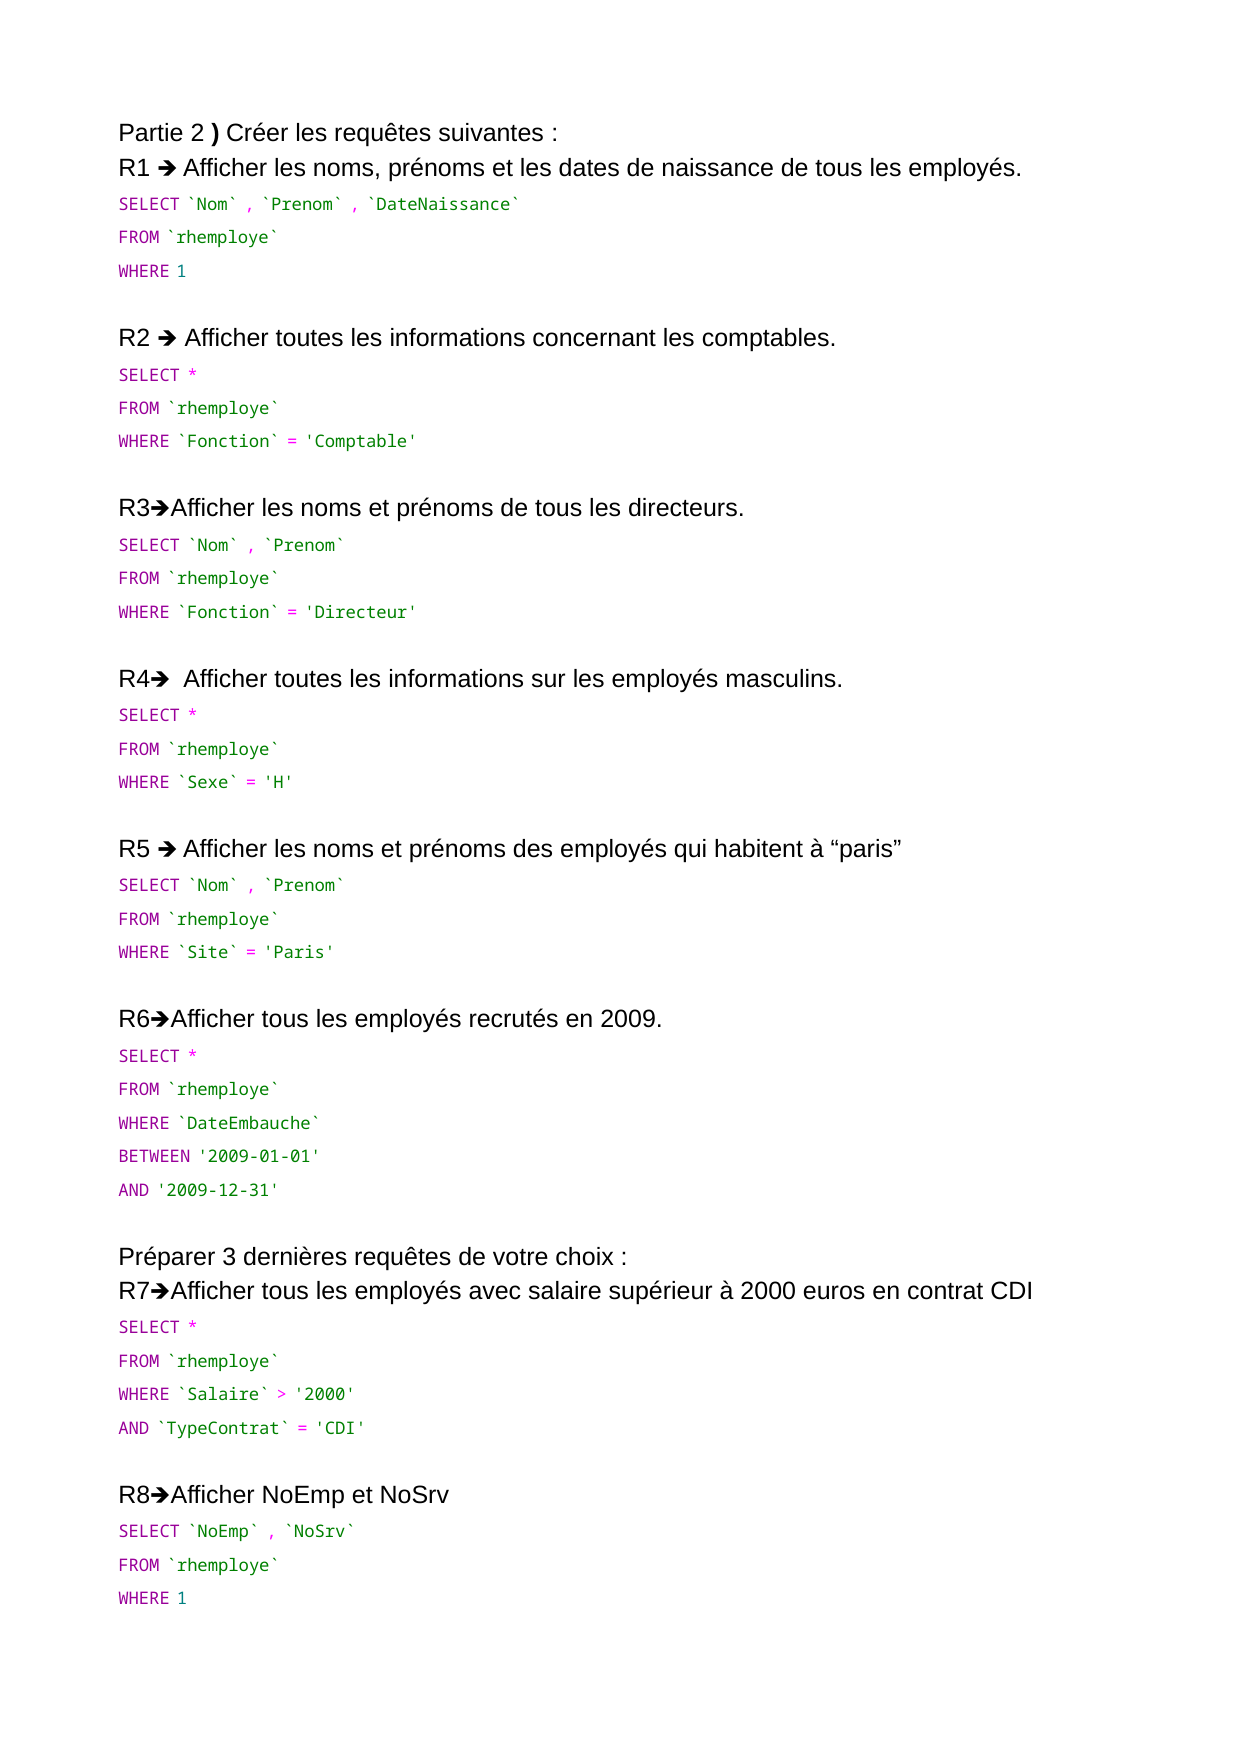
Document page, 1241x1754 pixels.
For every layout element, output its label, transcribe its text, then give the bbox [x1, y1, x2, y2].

text SELECT * FROM `rhemploye` WHERE `Salaire` > '2000' AND `TypeContrat` = 'CDI' [118, 1310, 1122, 1439]
text SELECT * FROM `rhemploye` WHERE `Fonction` = 'Comptable' [118, 357, 1122, 453]
text SELECT * FROM `rhemploye` WHERE `Sexe` = 'H' [118, 698, 1122, 794]
text R4🡺 Afficher toutes les informations sur les employés masculins. [118, 664, 1122, 692]
text R7🡺Afficher tous les employés avec salaire supérieur à 2000 euros en contrat CDI [118, 1276, 1122, 1305]
text SELECT * FROM `rhemploye` WHERE `DateEmbauche` BETWEEN '2009-01-01' AND '2009-12-31' [118, 1039, 1122, 1201]
text R2 🡺 Afficher toutes les informations concernant les comptables. [118, 323, 1122, 352]
text SELECT `Nom` , `Prenom` FROM `rhemploye` WHERE `Fonction` = 'Directeur' [118, 528, 1122, 623]
text SELECT `Nom` , `Prenom` FROM `rhemploye` WHERE `Site` = 'Paris' [118, 868, 1122, 964]
text Préparer 3 dernières requêtes de votre choix : [118, 1241, 1122, 1270]
text R5 🡺 Afficher les noms et prénoms des employés qui habitent à “paris” [118, 834, 1122, 863]
text R6🡺Afficher tous les employés recrutés en 2009. [118, 1004, 1122, 1033]
text R1 🡺 Afficher les noms, prénoms et les dates de naissance de tous les employés. [118, 153, 1122, 181]
text R3🡺Afficher les noms et prénoms de tous les directeurs. [118, 493, 1122, 522]
text Partie 2 ) Créer les requêtes suivantes : [118, 118, 1122, 147]
text R8🡺Afficher NoEmp et NoSrv [118, 1480, 1122, 1508]
text SELECT `NoEmp` , `NoSrv` FROM `rhemploye` WHERE 1 [118, 1514, 1122, 1610]
text SELECT `Nom` , `Prenom` , `DateNaissance` FROM `rhemploye` WHERE 1 [118, 187, 1122, 283]
